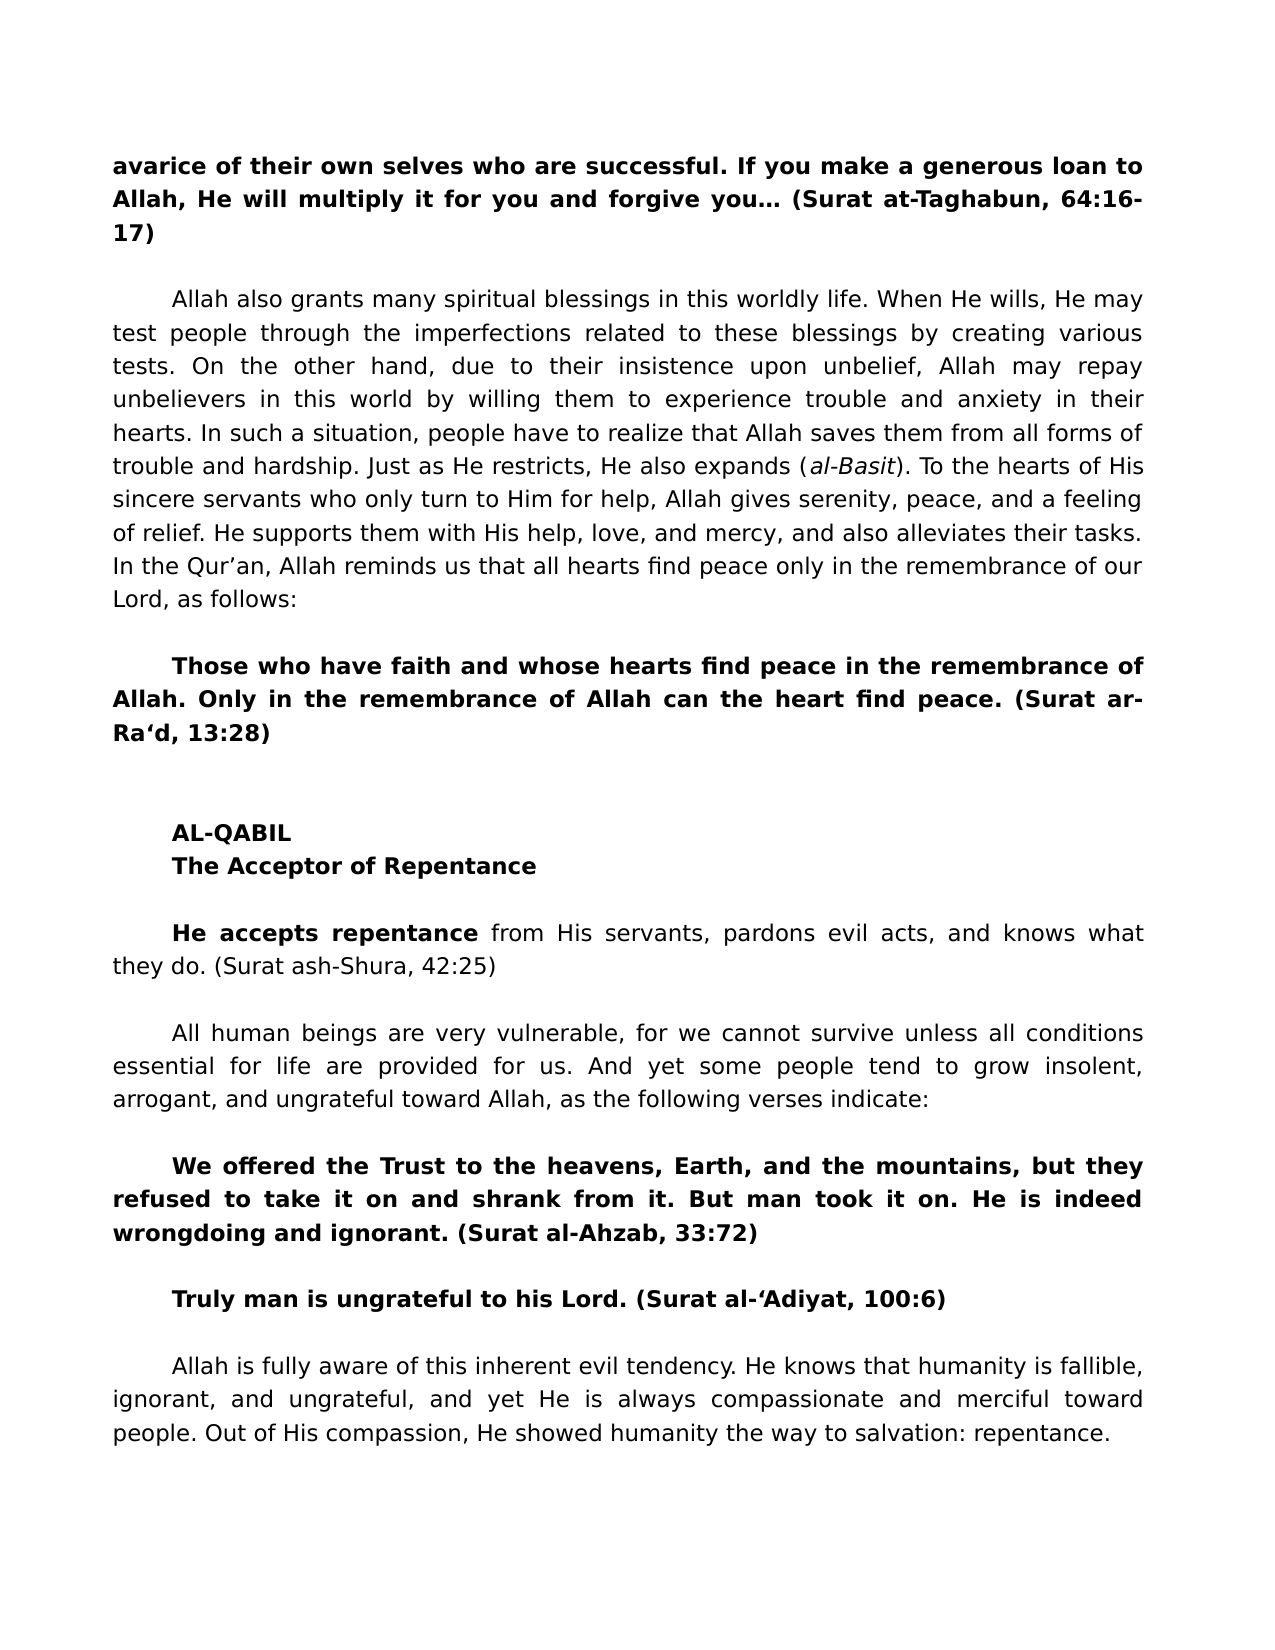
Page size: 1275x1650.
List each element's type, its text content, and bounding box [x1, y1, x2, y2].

text AL-QABIL [112, 814, 1145, 848]
text avarice of their own selves who are successful. If you make a generous loan to Allah, He will multiply it for you and forgive you… (Surat at-Taghabun, 64:16-17) [112, 148, 1145, 248]
text He accepts repentance from His servants, pardons evil acts, and knows what they do. (Surat ash-Shura, 42:25) [112, 914, 1145, 981]
text The Acceptor of Repentance [112, 848, 1145, 881]
text All human beings are very vulnerable, for we cannot survive unless all conditions essential for life are provided for us. And yet some people tend to grow insolent, arrogant, and ungrateful toward Allah, as the following verses indicate: [112, 1014, 1145, 1114]
text Those who have faith and whose hearts find peace in the remembrance of Allah. Only in the remembrance of Allah can the heart find peace. (Surat ar-Ra‘d, 13:28) [112, 648, 1145, 748]
text Truly man is ungrateful to his Lord. (Surat al-‘Adiyat, 100:6) [112, 1281, 1145, 1314]
text We offered the Trust to the heavens, Earth, and the mountains, but they refused to take it on and shrank from it. But man took it on. He is indeed wrongdoing and ignorant. (Surat al-Ahzab, 33:72) [112, 1148, 1145, 1248]
text Allah also grants many spiritual blessings in this worldly life. When He wills, He may test people through the imperfections related to these blessings by creating various tests. On the other hand, due to their insistence upon unbelief, Allah may repay unbelievers in this world by willing them to experience trouble and anxiety in their hearts. In such a situation, people have to realize that Allah saves them from all forms of trouble and hardship. Just as He restricts, He also expands (al-Basit). To the hearts of His sincere servants who only turn to Him for help, Allah gives serenity, peace, and a feeling of relief. He supports them with His help, love, and mercy, and also alleviates their tasks. In the Qur’an, Allah reminds us that all hearts find peace only in the remembrance of our Lord, as follows: [112, 281, 1145, 614]
text Allah is fully aware of this inherent evil tendency. He knows that humanity is fallible, ignorant, and ungrateful, and yet He is always compassionate and merciful toward people. Out of His compassion, He showed humanity the way to salvation: repentance. [112, 1348, 1145, 1448]
